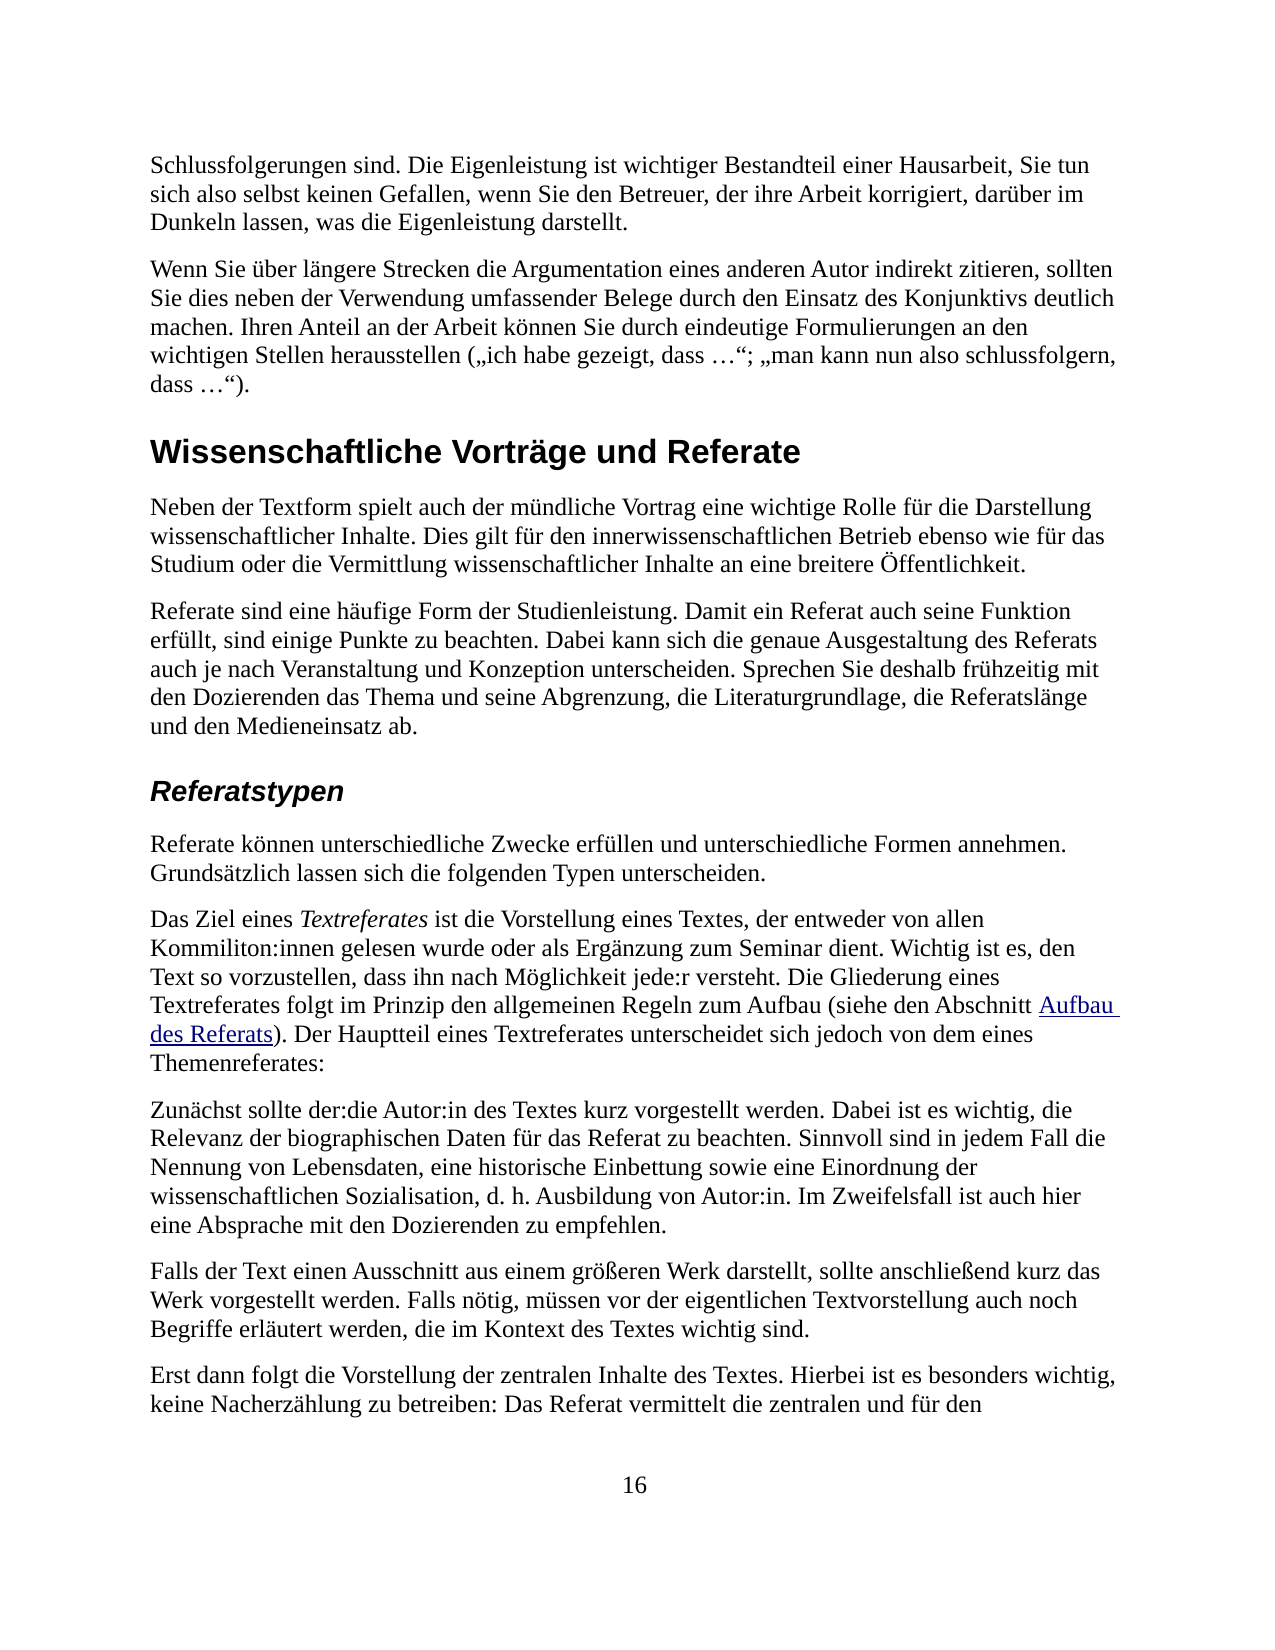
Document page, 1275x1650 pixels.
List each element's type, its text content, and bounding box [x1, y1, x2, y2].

text Neben der Textform spielt auch der mündliche Vortrag eine wichtige Rolle für die Darstellung wissenschaftlicher Inhalte. Dies gilt für den innerwissenschaftlichen Betrieb ebenso wie für das Studium oder die Vermittlung wissenschaftlicher Inhalte an eine breitere Öffentlichkeit. [150, 492, 1125, 578]
text Zunächst sollte der:die Autor:in des Textes kurz vorgestellt werden. Dabei ist es wichtig, die Relevanz der biographischen Daten für das Referat zu beachten. Sinnvoll sind in jedem Fall die Nennung von Lebensdaten, eine historische Einbettung sowie eine Einordnung der wissenschaftlichen Sozialisation, d. h. Ausbildung von Autor:in. Im Zweifelsfall ist auch hier eine Absprache mit den Dozierenden zu empfehlen. [150, 1095, 1125, 1238]
text Falls der Text einen Ausschnitt aus einem größeren Werk darstellt, sollte anschließend kurz das Werk vorgestellt werden. Falls nötig, müssen vor der eigentlichen Textvorstellung auch noch Begriffe erläutert werden, die im Kontext des Textes wichtig sind. [150, 1256, 1125, 1343]
text Wenn Sie über längere Strecken die Argumentation eines anderen Autor indirekt zitieren, sollten Sie dies neben der Verwendung umfassender Belege durch den Einsatz des Konjunktivs deutlich machen. Ihren Anteil an der Arbeit können Sie durch eindeutige Formulierungen an den wichtigen Stellen herausstellen („ich habe gezeigt, dass …“; „man kann nun also schlussfolgern, dass …“). [150, 254, 1125, 398]
text Schlussfolgerungen sind. Die Eigenleistung ist wichtiger Bestandteil einer Hausarbeit, Sie tun sich also selbst keinen Gefallen, wenn Sie den Betreuer, der ihre Arbeit korrigiert, darüber im Dunkeln lassen, was die Eigenleistung darstellt. [150, 150, 1125, 236]
text Referate sind eine häufige Form der Studienleistung. Damit ein Referat auch seine Funktion erfüllt, sind einige Punkte zu beachten. Dabei kann sich die genaue Ausgestaltung des Referats auch je nach Veranstaltung und Konzeption unterscheiden. Sprechen Sie deshalb frühzeitig mit den Dozierenden das Thema und seine Abgrenzung, die Literaturgrundlage, die Referatslänge und den Medieneinsatz ab. [150, 596, 1125, 740]
subtitle Wissenschaftliche Vorträge und Referate [150, 432, 1125, 471]
subtitle Referatstypen [150, 774, 1125, 807]
text Erst dann folgt die Vorstellung der zentralen Inhalte des Textes. Hierbei ist es besonders wichtig, keine Nacherzählung zu betreiben: Das Referat vermittelt die zentralen und für den [150, 1361, 1125, 1418]
text Das Ziel eines Textreferates ist die Vorstellung eines Textes, der entweder von allen Kommiliton:innen gelesen wurde oder als Ergänzung zum Seminar dient. Wichtig ist es, den Text so vorzustellen, dass ihn nach Möglichkeit jede:r versteht. Die Gliederung eines Textreferates folgt im Prinzip den allgemeinen Regeln zum Aufbau (siehe den Abschnitt Aufbau des Referats). Der Hauptteil eines Textreferates unterscheidet sich jedoch von dem eines Themenreferates: [150, 904, 1125, 1077]
text Referate können unterschiedliche Zwecke erfüllen und unterschiedliche Formen annehmen. Grundsätzlich lassen sich die folgenden Typen unterscheiden. [150, 829, 1125, 886]
